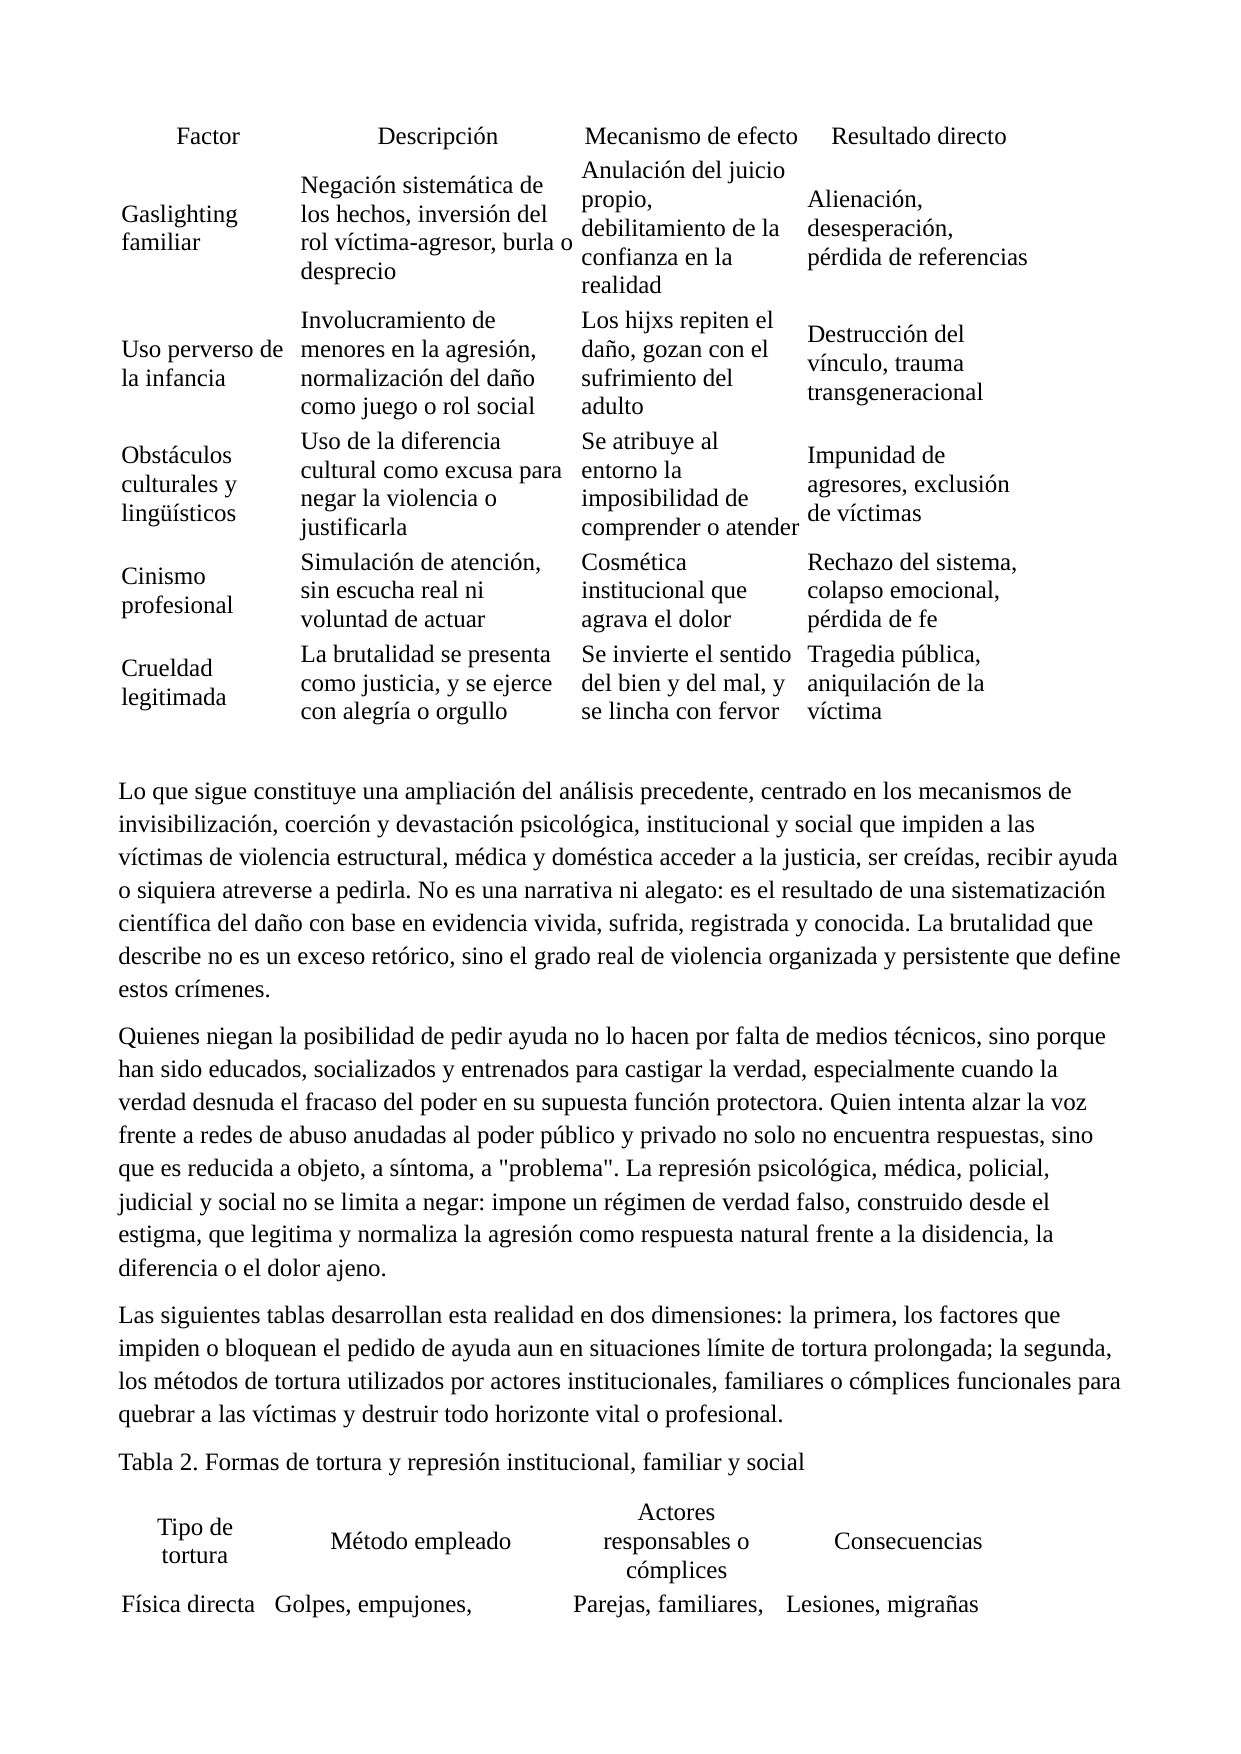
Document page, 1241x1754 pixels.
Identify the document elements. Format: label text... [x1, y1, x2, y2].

table_header Resultado directo [804, 118, 1033, 153]
table_header Consecuencias [783, 1495, 1033, 1587]
table_cell Crueldad legitimada [118, 636, 297, 728]
table_cell Destrucción del vínculo, trauma transgeneracional [804, 302, 1033, 423]
table_header Mecanismo de efecto [578, 118, 804, 153]
table_cell Golpes, empujones, [271, 1587, 570, 1621]
table_cell Rechazo del sistema, colapso emocional, pérdida de fe [804, 544, 1033, 636]
table_cell Lesiones, migrañas [783, 1587, 1033, 1621]
table_header Tipo de tortura [118, 1495, 271, 1587]
table_header Descripción [298, 118, 578, 153]
table_cell Uso perverso de la infancia [118, 302, 297, 423]
table_header Método empleado [271, 1495, 570, 1587]
table_cell Cinismo profesional [118, 544, 297, 636]
table_header Factor [118, 118, 297, 153]
table_cell Gaslighting familiar [118, 153, 297, 302]
text Tabla 2. Formas de tortura y represión institucional, familiar y social [118, 1447, 1122, 1476]
table_cell La brutalidad se presenta como justicia, y se ejerce con alegría o orgullo [298, 636, 578, 728]
table_cell Obstáculos culturales y lingüísticos [118, 423, 297, 544]
table_cell Física directa [118, 1587, 271, 1621]
table_cell Se atribuye al entorno la imposibilidad de comprender o atender [578, 423, 804, 544]
table_cell Involucramiento de menores en la agresión, normalización del daño como juego o rol social [298, 302, 578, 423]
table_cell Se invierte el sentido del bien y del mal, y se lincha con fervor [578, 636, 804, 728]
table_cell Uso de la diferencia cultural como excusa para negar la violencia o justificarla [298, 423, 578, 544]
table_cell Anulación del juicio propio, debilitamiento de la confianza en la realidad [578, 153, 804, 302]
table_cell Simulación de atención, sin escucha real ni voluntad de actuar [298, 544, 578, 636]
table_cell Tragedia pública, aniquilación de la víctima [804, 636, 1033, 728]
text Lo que sigue constituye una ampliación del análisis precedente, centrado en los mecanismos de invisibilización, coerción y devastación psicológica, institucional y social que impiden a las víctimas de violencia estructural, médica y doméstica acceder a la justicia, ser creídas, recibir ayuda o siquiera atreverse a pedirla. No es una narrativa ni alegato: es el resultado de una sistematización científica del daño con base en evidencia vivida, sufrida, registrada y conocida. La brutalidad que describe no es un exceso retórico, sino el grado real de violencia organizada y persistente que define estos crímenes. [118, 776, 1122, 1003]
table_cell Parejas, familiares, [570, 1587, 783, 1621]
text Quienes niegan la posibilidad de pedir ayuda no lo hacen por falta de medios técnicos, sino porque han sido educados, socializados y entrenados para castigar la verdad, especialmente cuando la verdad desnuda el fracaso del poder en su supuesta función protectora. Quien intenta alzar la voz frente a redes de abuso anudadas al poder público y privado no solo no encuentra respuestas, sino que es reducida a objeto, a síntoma, a "problema". La represión psicológica, médica, policial, judicial y social no se limita a negar: impone un régimen de verdad falso, construido desde el estigma, que legitima y normaliza la agresión como respuesta natural frente a la disidencia, la diferencia o el dolor ajeno. [118, 1021, 1122, 1281]
table_header Actores responsables o cómplices [570, 1495, 783, 1587]
text Las siguientes tablas desarrollan esta realidad en dos dimensiones: la primera, los factores que impiden o bloquean el pedido de ayuda aun en situaciones límite de tortura prolongada; la segunda, los métodos de tortura utilizados por actores institucionales, familiares o cómplices funcionales para quebrar a las víctimas y destruir todo horizonte vital o profesional. [118, 1300, 1122, 1428]
table_cell Alienación, desesperación, pérdida de referencias [804, 153, 1033, 302]
table_cell Los hijxs repiten el daño, gozan con el sufrimiento del adulto [578, 302, 804, 423]
table_cell Cosmética institucional que agrava el dolor [578, 544, 804, 636]
table_cell Negación sistemática de los hechos, inversión del rol víctima-agresor, burla o desprecio [298, 153, 578, 302]
table_cell Impunidad de agresores, exclusión de víctimas [804, 423, 1033, 544]
